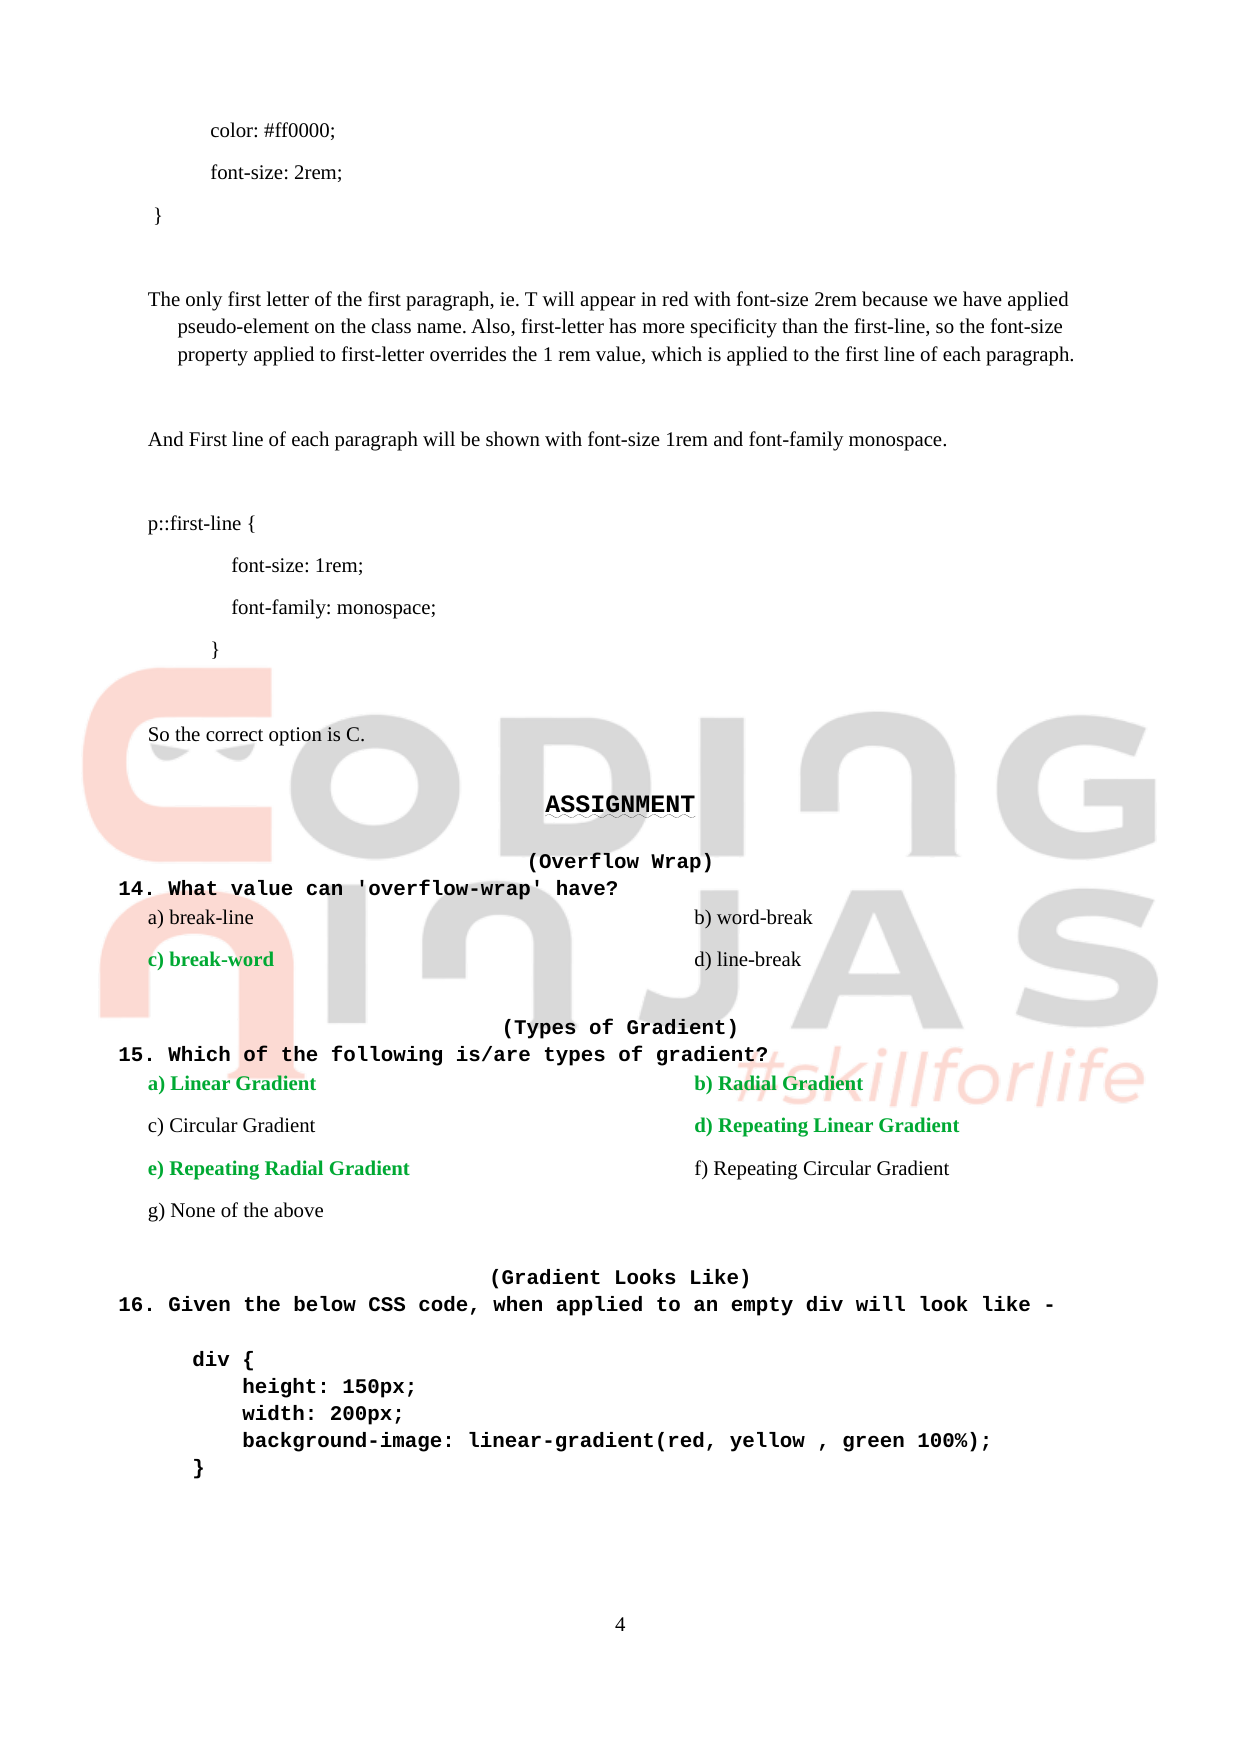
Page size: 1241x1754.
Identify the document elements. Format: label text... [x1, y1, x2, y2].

text } [148, 202, 1122, 227]
text The only first letter of the first paragraph, ie. T will appear in red with font-size 2rem because we have applied pseudo-element on the class name. Also, first-letter has more specificity than the first-line, so the font-size property applied to first-letter overrides the 1 rem value, which is applied to the first line of each paragraph. [148, 287, 1122, 366]
text a) break-line b) word-break [148, 905, 1122, 929]
text width: 200px; [192, 1403, 1122, 1427]
text div { [192, 1349, 1122, 1372]
text c) break-word d) line-break [148, 947, 1122, 971]
text So the correct option is C. [148, 722, 1122, 746]
text font-size: 1rem; [148, 553, 1122, 577]
text background-image: linear-gradient(red, yellow , green 100%); [192, 1430, 1122, 1454]
text (Gradient Looks Like) [118, 1267, 1122, 1291]
text font-family: monospace; [148, 595, 1122, 619]
text ASSIGNMENT [118, 791, 1122, 819]
text a) Linear Gradient b) Radial Gradient [148, 1071, 1122, 1095]
text } [192, 1457, 1122, 1481]
text And First line of each paragraph will be shown with font-size 1rem and font-family monospace. [148, 426, 1122, 451]
text c) Circular Gradient d) Repeating Linear Gradient [148, 1113, 1122, 1137]
text 14. What value can 'overflow-wrap' have? [118, 878, 1122, 902]
text p::first-line { [148, 511, 1122, 535]
text height: 150px; [192, 1376, 1122, 1399]
text e) Repeating Radial Gradient f) Repeating Circular Gradient [148, 1156, 1122, 1179]
text (Overflow Wrap) [118, 851, 1122, 874]
text 16. Given the below CSS code, when applied to an empty div will look like - [118, 1294, 1122, 1318]
text g) None of the above [148, 1198, 1122, 1222]
text color: #ff0000; [148, 118, 1122, 142]
text } [148, 637, 1122, 661]
text 15. Which of the following is/are types of gradient? [118, 1044, 1122, 1068]
text (Types of Gradient) [118, 1017, 1122, 1040]
text font-size: 2rem; [148, 160, 1122, 184]
